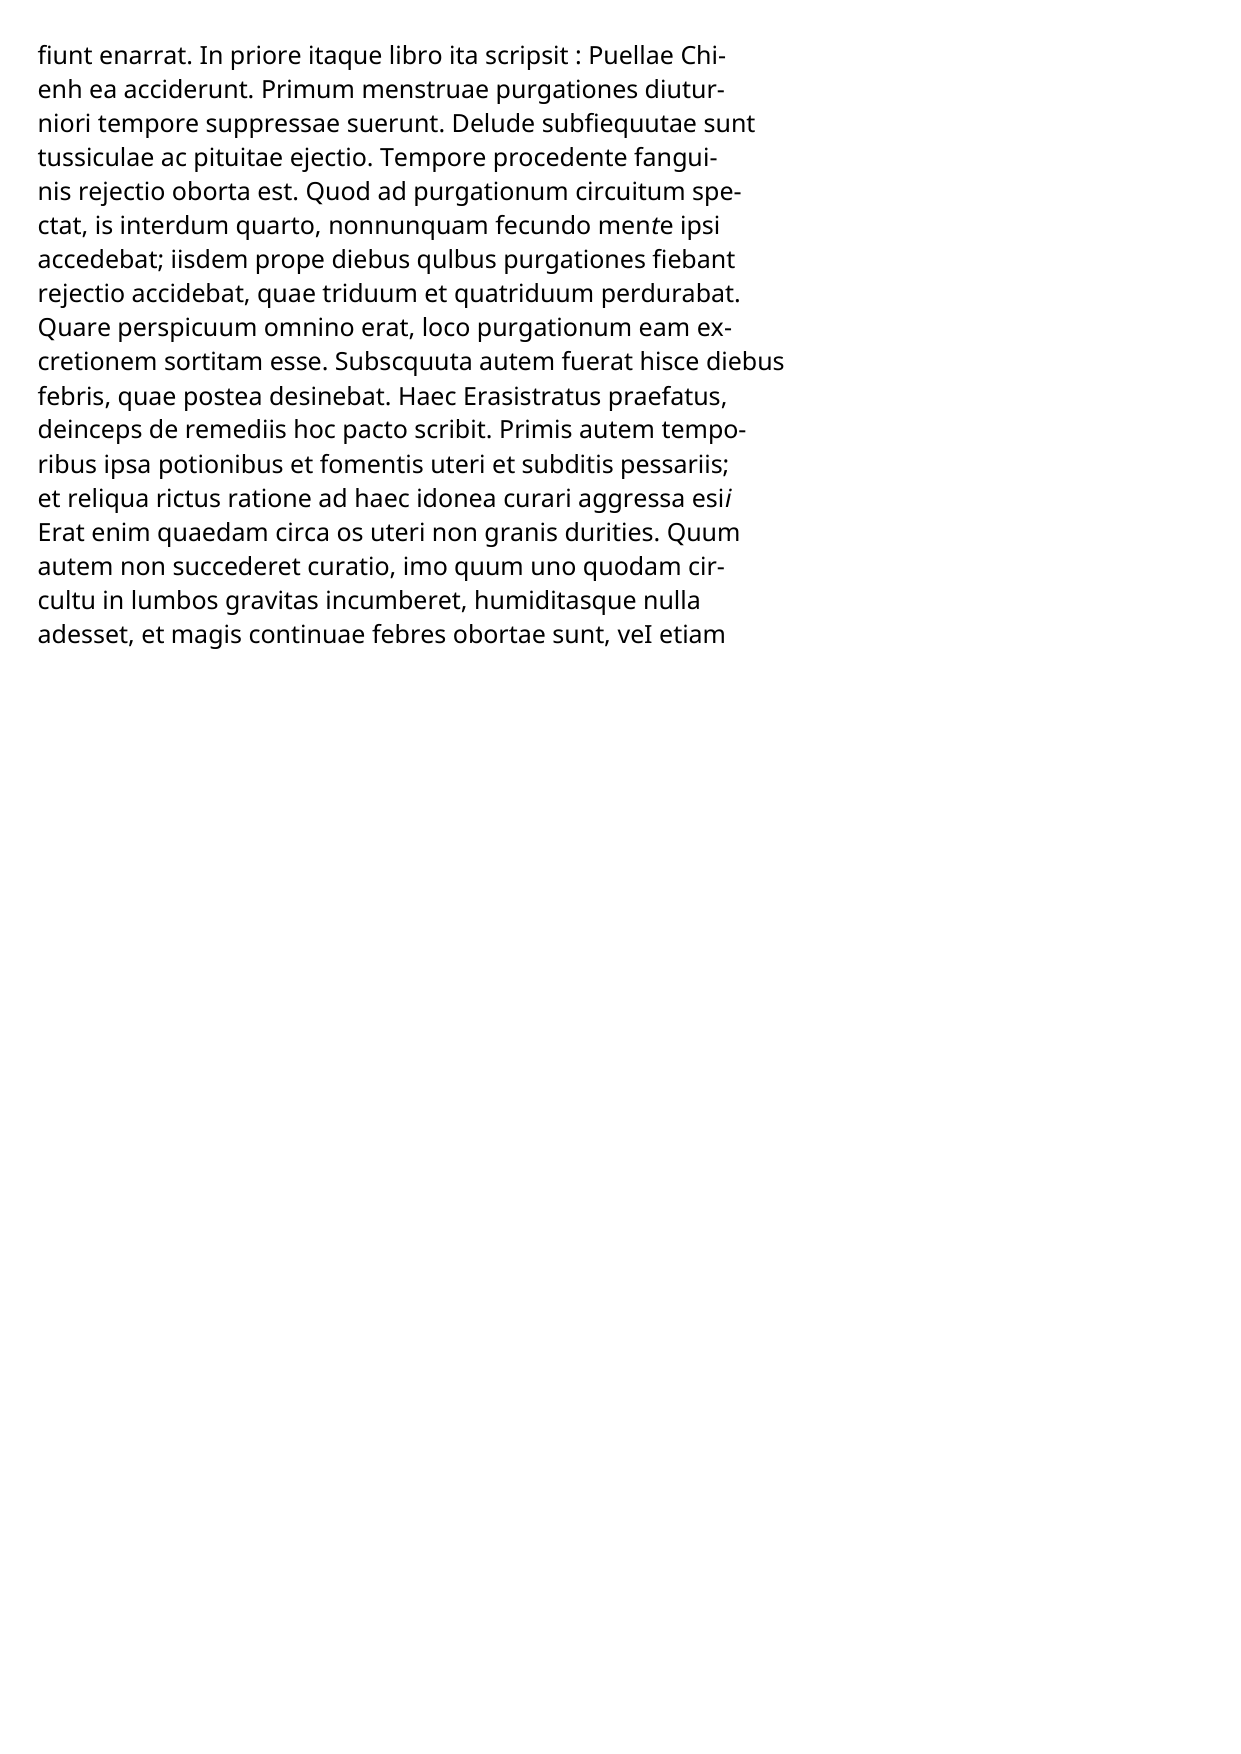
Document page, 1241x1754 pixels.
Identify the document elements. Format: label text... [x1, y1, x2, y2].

text fiunt enarrat. In priore itaque libro ita scripsit : Puellae Chi- enh ea acciderunt. Primum menstruae purgationes diutur- niori tempore suppressae suerunt. Delude subfiequutae sunt tussiculae ac pituitae ejectio. Tempore procedente fangui- nis rejectio oborta est. Quod ad purgationum circuitum spe- ctat, is interdum quarto, nonnunquam fecundo mente ipsi accedebat; iisdem prope diebus qulbus purgationes fiebant rejectio accidebat, quae triduum et quatriduum perdurabat. Quare perspicuum omnino erat, loco purgationum eam ex- cretionem sortitam esse. Subscquuta autem fuerat hisce diebus febris, quae postea desinebat. Haec Erasistratus praefatus, deinceps de remediis hoc pacto scribit. Primis autem tempo- ribus ipsa potionibus et fomentis uteri et subditis pessariis; et reliqua rictus ratione ad haec idonea curari aggressa esii Erat enim quaedam circa os uteri non granis durities. Quum autem non succederet curatio, imo quum uno quodam cir- cultu in lumbos gravitas incumberet, humiditasque nulla adesset, et magis continuae febres obortae sunt, veI etiam [37, 37, 1203, 651]
